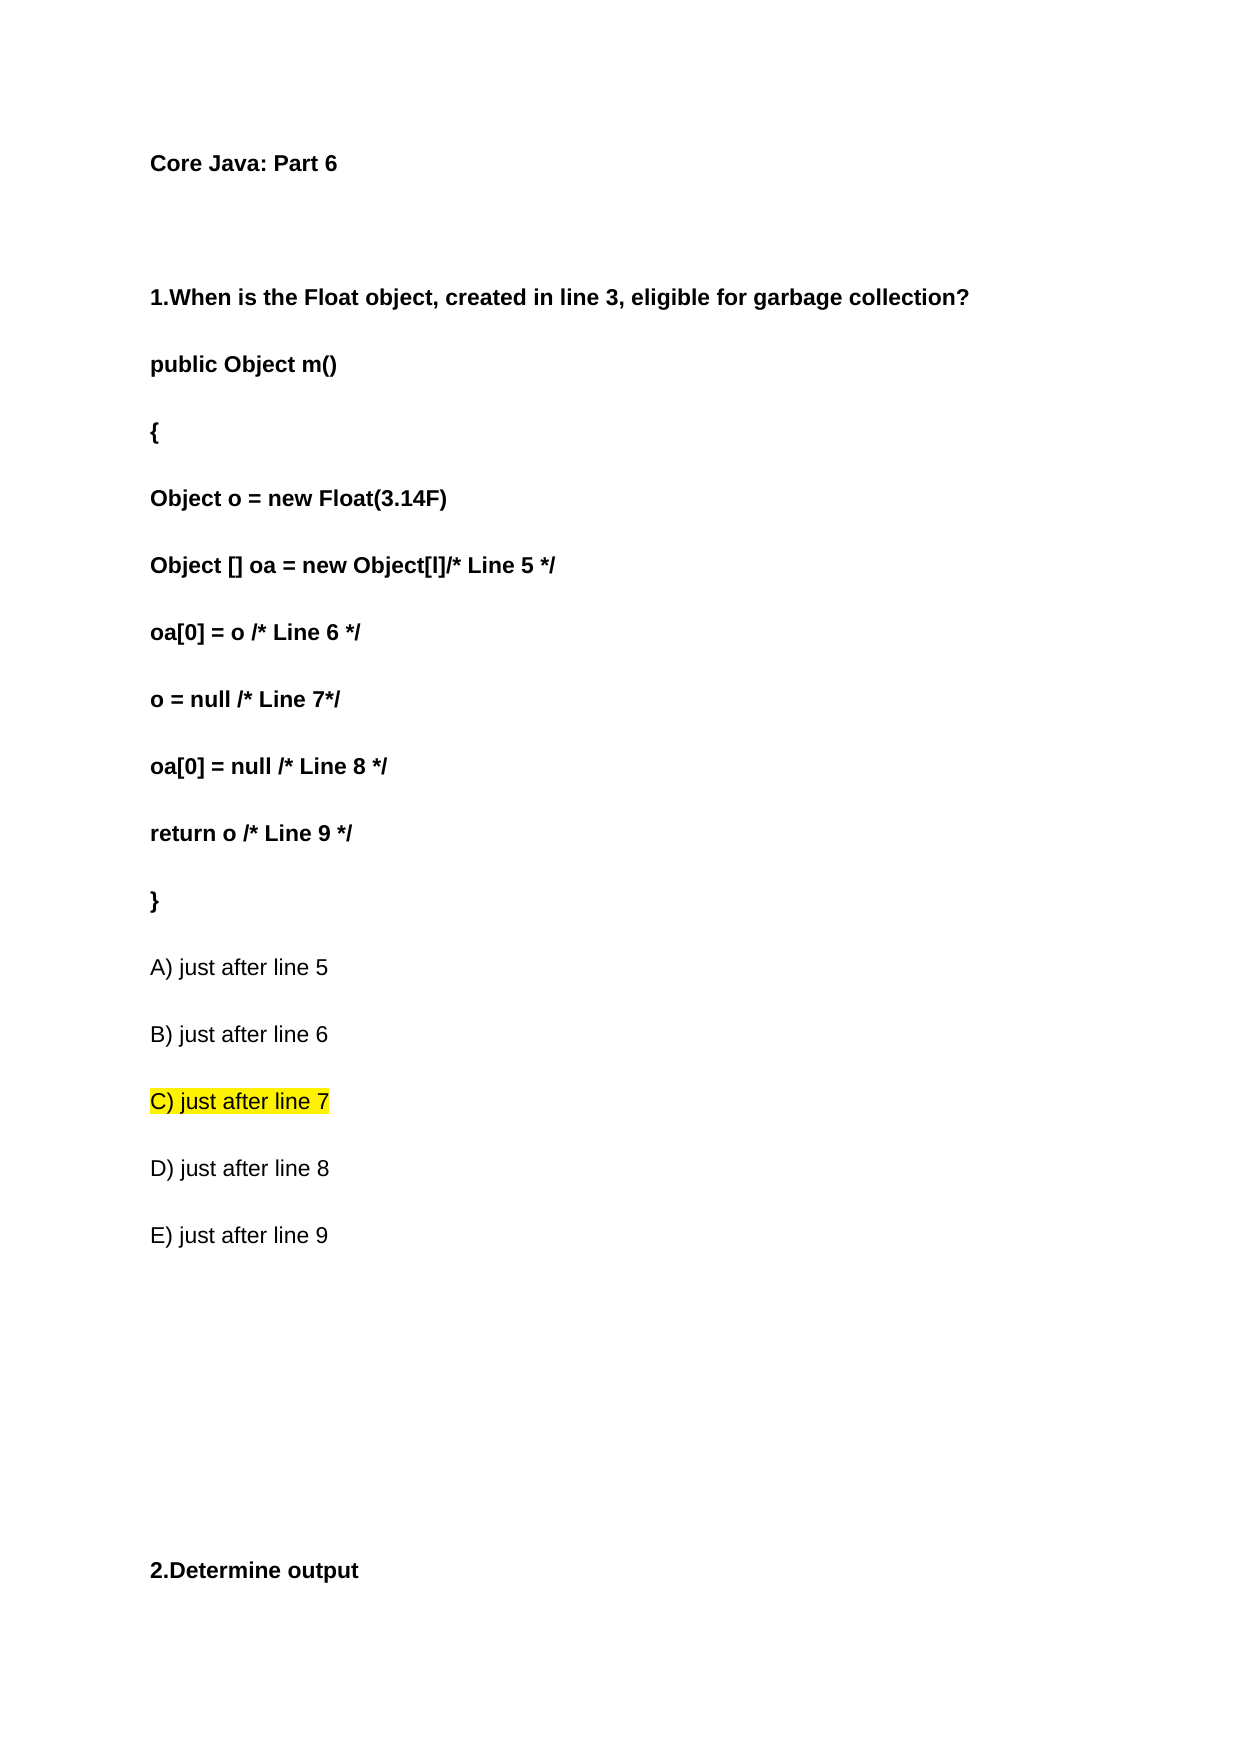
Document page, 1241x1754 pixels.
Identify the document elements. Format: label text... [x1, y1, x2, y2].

text E) just after line 9 [150, 1222, 1090, 1248]
text B) just after line 6 [150, 1021, 1090, 1047]
text Object o = new Float(3.14F) [150, 485, 1090, 511]
text 1.When is the Float object, created in line 3, eligible for garbage collection? [150, 284, 1090, 310]
text } [150, 887, 1090, 913]
text Object [] oa = new Object[l]/* Line 5 */ [150, 552, 1090, 578]
text D) just after line 8 [150, 1155, 1090, 1181]
text C) just after line 7 [150, 1088, 1090, 1114]
text A) just after line 5 [150, 954, 1090, 980]
text public Object m() [150, 351, 1090, 377]
text { [150, 418, 1090, 444]
text oa[0] = o /* Line 6 */ [150, 619, 1090, 645]
text oa[0] = null /* Line 8 */ [150, 753, 1090, 779]
text return o /* Line 9 */ [150, 820, 1090, 846]
text 2.Determine output [150, 1557, 1090, 1583]
text o = null /* Line 7*/ [150, 686, 1090, 712]
text Core Java: Part 6 [150, 150, 1090, 176]
